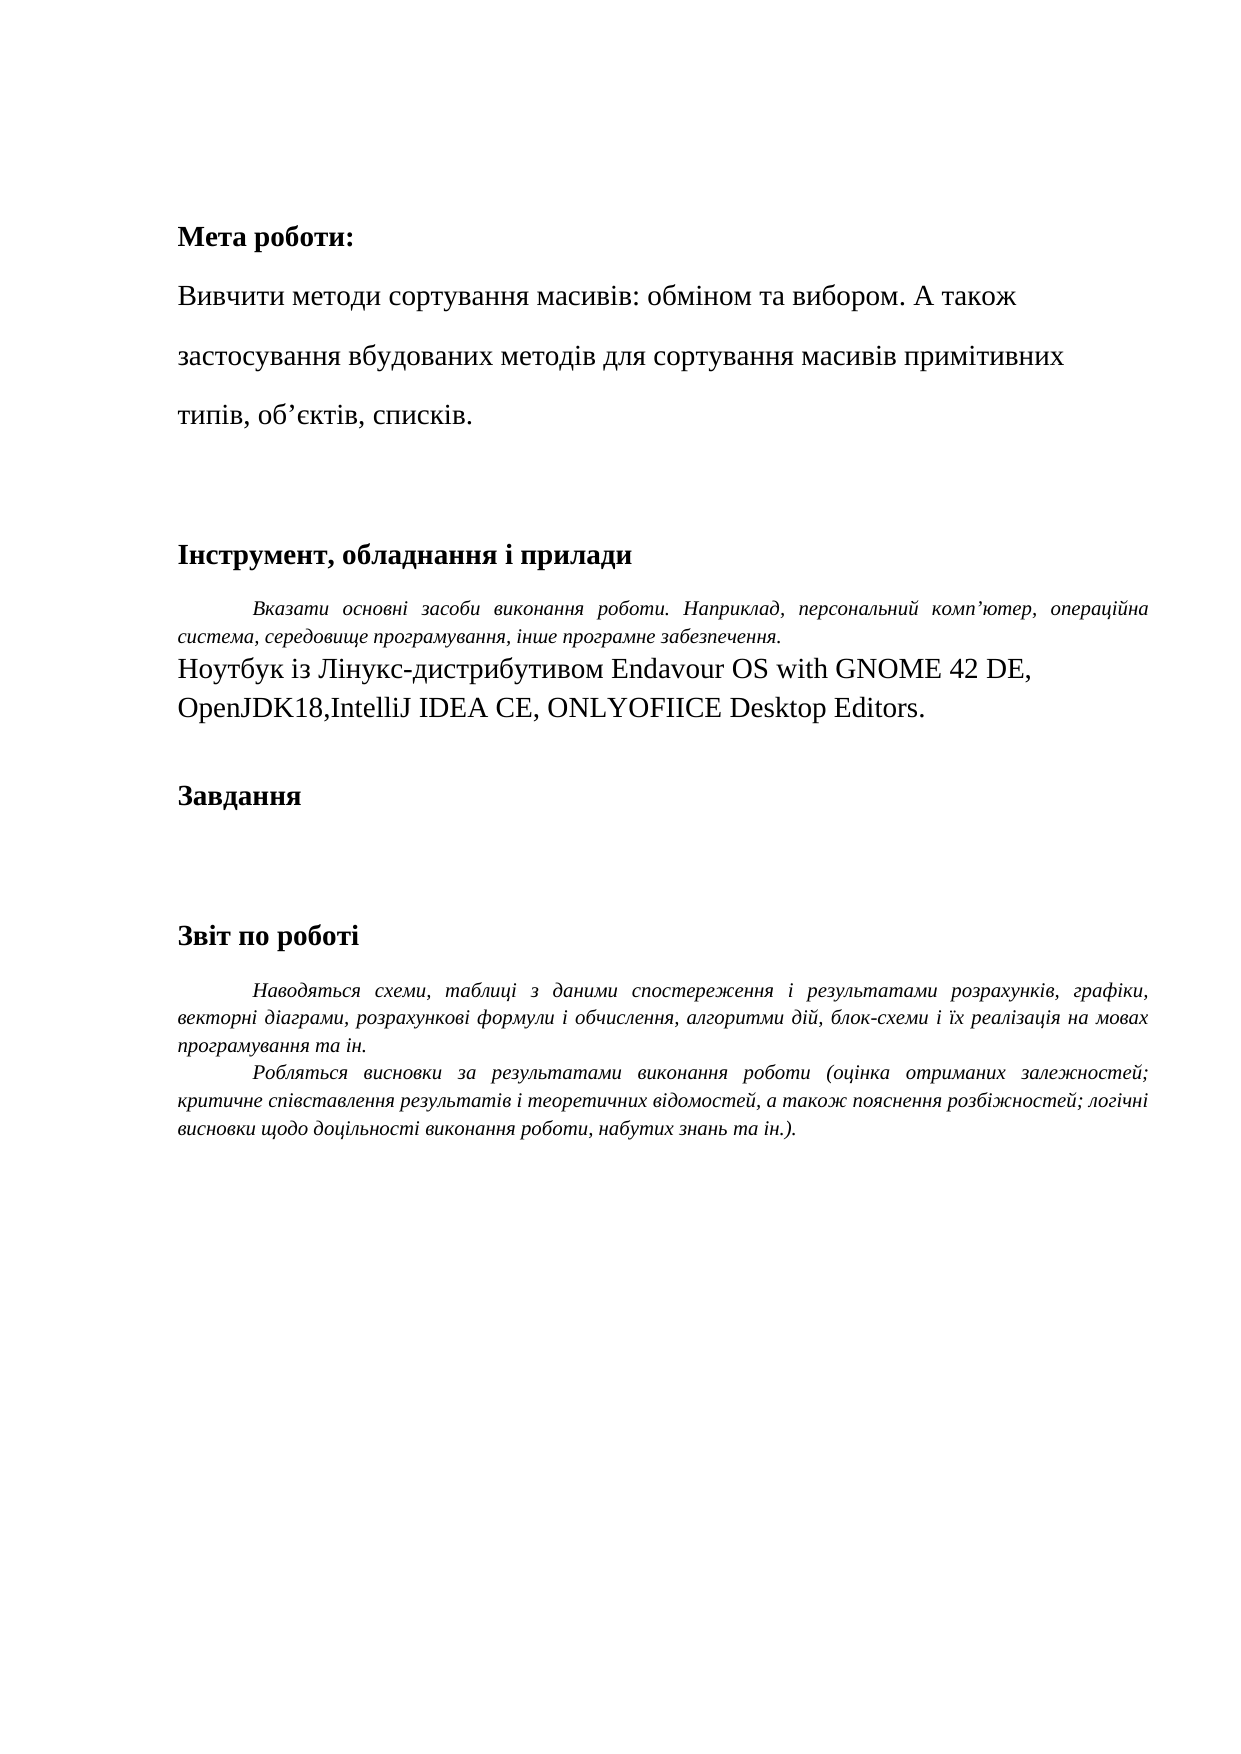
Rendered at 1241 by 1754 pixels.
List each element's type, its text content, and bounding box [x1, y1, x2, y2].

text Інструмент, обладнання і прилади [177, 537, 1152, 570]
text Звіт по роботі [177, 918, 1152, 952]
text Ноутбук із Лінукс-дистрибутивом Endavour OS with GNOME 42 DE, OpenJDK18,IntelliJ IDEA CE, ONLYOFIICE Desktop Editors. [177, 651, 1152, 723]
text типів, об’єктів, списків. [177, 397, 1152, 431]
text Вивчити методи сортування масивів: обміном та вибором. А також [177, 278, 1152, 312]
text Вказати основні засоби виконання роботи. Наприклад, персональний комп’ютер, операційна система, середовище програмування, інше програмне забезпечення. [177, 596, 1152, 648]
text Робляться висновки за результатами виконання роботи (оцінка отриманих залежностей; критичне співставлення результатів і теоретичних відомостей, а також пояснення розбіжностей; логічні висновки щодо доцільності виконання роботи, набутих знань та ін.). [177, 1060, 1152, 1139]
text застосування вбудованих методів для сортування масивів примітивних [177, 338, 1152, 371]
text Мета роботи: [177, 219, 1152, 253]
text Завдання [177, 778, 1152, 812]
text Наводяться схеми, таблиці з даними спостереження і результатами розрахунків, графіки, векторні діаграми, розрахункові формули і обчислення, алгоритми дій, блок-схеми і їх реалізація на мовах програмування та ін. [177, 977, 1152, 1057]
